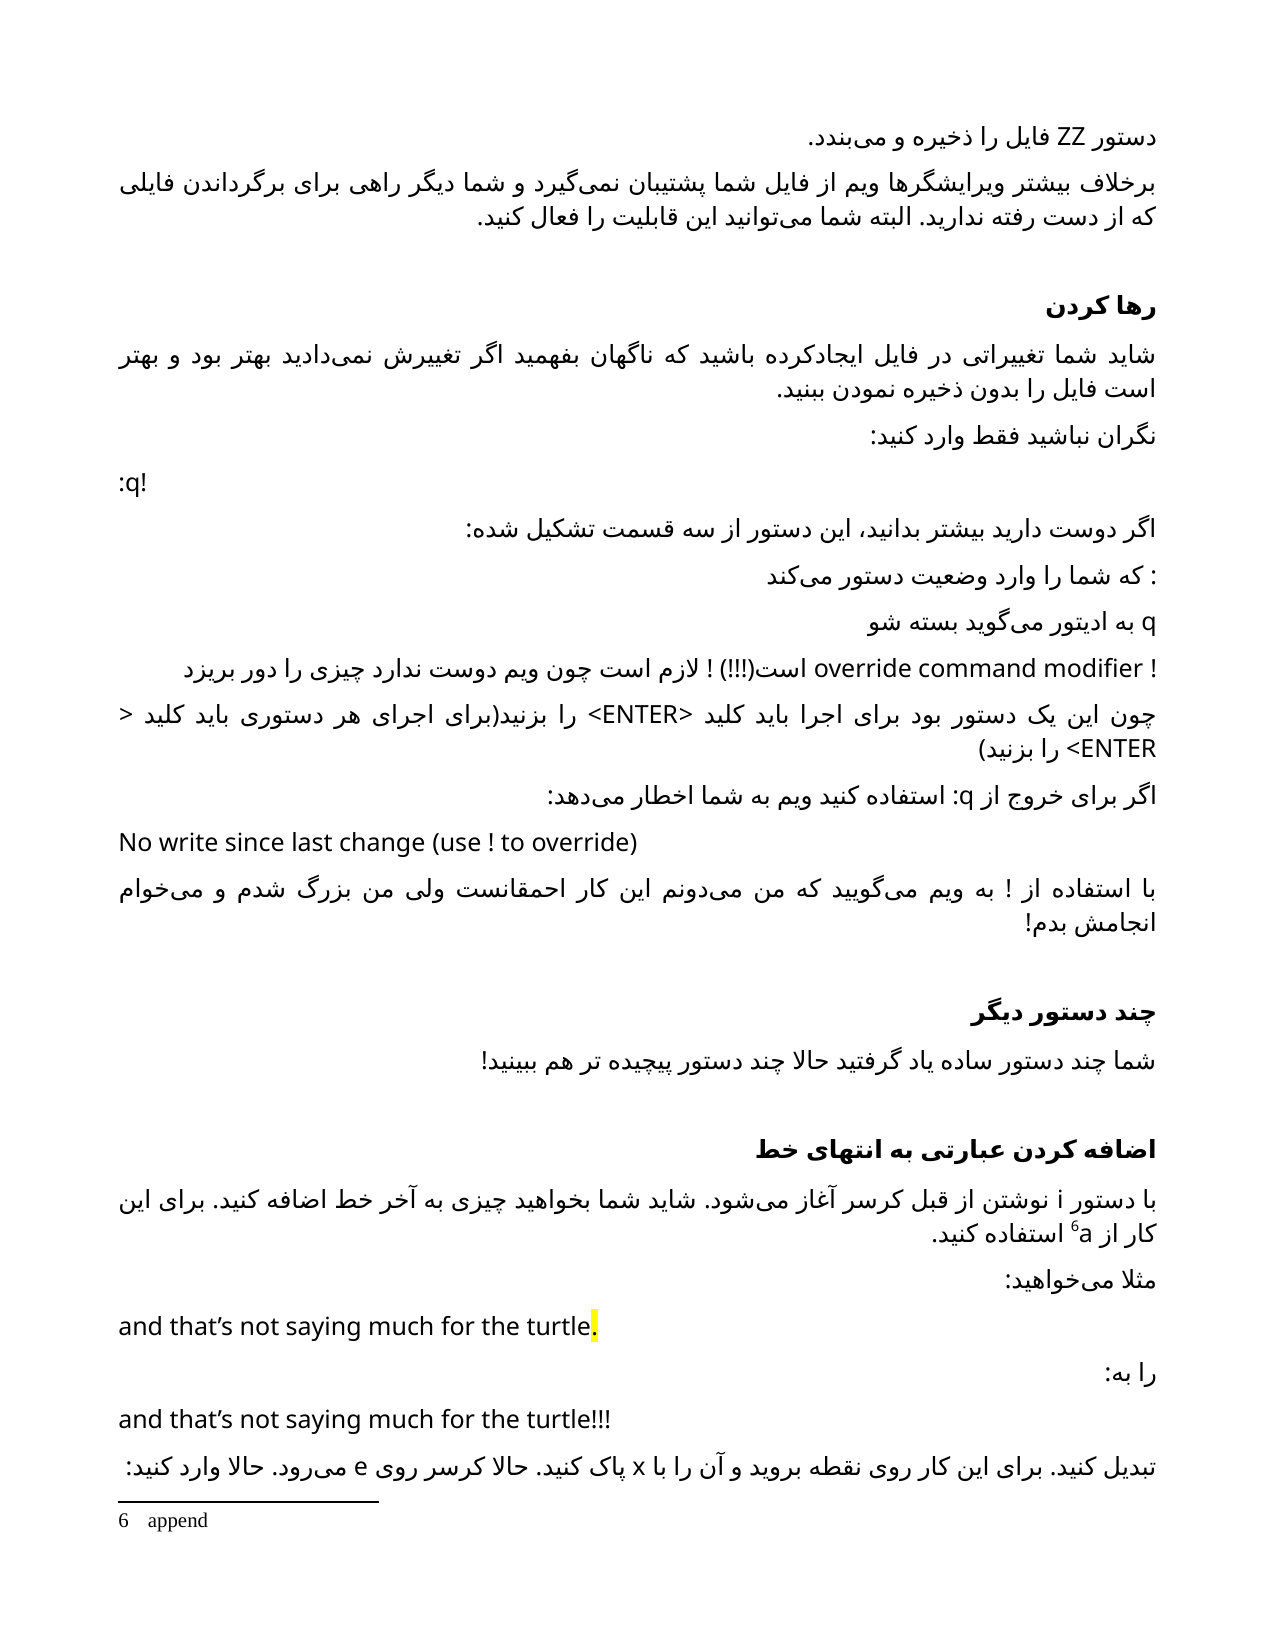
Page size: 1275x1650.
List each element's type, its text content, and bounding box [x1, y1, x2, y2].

text and that’s not saying much for the turtle. [118, 1308, 1157, 1342]
text : که شما را وارد وضعیت دستور می‌کند [118, 557, 1157, 591]
text را به: [118, 1355, 1157, 1389]
text با استفاده از ! به ویم می‌گویید که من می‌دونم این کار احمقانست ولی من بزرگ شدم و می‌خوام انجامش بدم! [118, 871, 1157, 939]
text :q! [118, 464, 1157, 498]
text با دستور i نوشتن از قبل کرسر آغاز می‌شود. شاید شما بخواهید چیزی به آخر خط اضافه کنید. برای این کار از a استفاده کنید. [118, 1181, 1157, 1249]
text No write since last change (use ! to override) [118, 824, 1157, 858]
text شما چند دستور ساده یاد گرفتید حالا چند دستور پیچیده تر هم ببینید! [118, 1043, 1157, 1077]
text مثلا می‌خواهید: [118, 1262, 1157, 1296]
text ! override command modifier است(!!!) ! لازم است چون ویم دوست ندارد چیزی را دور بریزد [118, 650, 1157, 684]
list اضافه کردن عبارتی به انتهای خط [118, 1136, 1157, 1169]
text and that’s not saying much for the turtle!!! [118, 1402, 1157, 1436]
text شاید شما تغییراتی در فایل ایجادکرده باشید که ناگهان بفهمید اگر تغییرش نمی‌دادید بهتر بود و بهتر است فایل را بدون ذخیره نمودن ببنید. [118, 337, 1157, 405]
text برخلاف بیشتر ویرایشگر‌ها ویم از فایل شما پشتیبان نمی‌گیرد و شما دیگر راهی برای برگرداندن فایلی که از دست رفته ندارید. البته شما می‌توانید این قابلیت را فعال کنید. [118, 165, 1157, 233]
text اگر برای خروج از q: استفاده کنید ویم به شما اخطار می‌دهد: [118, 778, 1157, 812]
text q به ادیتور می‌گوید بسته شو [118, 604, 1157, 638]
text اگر دوست دارید بیشتر بدانید، این دستور از سه قسمت تشکیل شده: [118, 511, 1157, 545]
list چند دستور دیگر [118, 998, 1157, 1031]
list رها کردن [118, 292, 1157, 324]
text تبدیل کنید. برای این کار روی نقطه بروید و آن را با x پاک کنید. حالا کرسر روی e می‌رود. حالا وارد کنید: [118, 1448, 1157, 1482]
text نگران نباشید فقط وارد کنید: [118, 418, 1157, 452]
text append [118, 1508, 1157, 1532]
text چون این یک دستور بود برای اجرا باید کلید <ENTER> را بزنید(برای اجرای هر دستوری باید کلید <ENTER> را بزنید) [118, 697, 1157, 765]
text دستور ZZ فایل را ذخیره و می‌بندد. [118, 118, 1157, 152]
